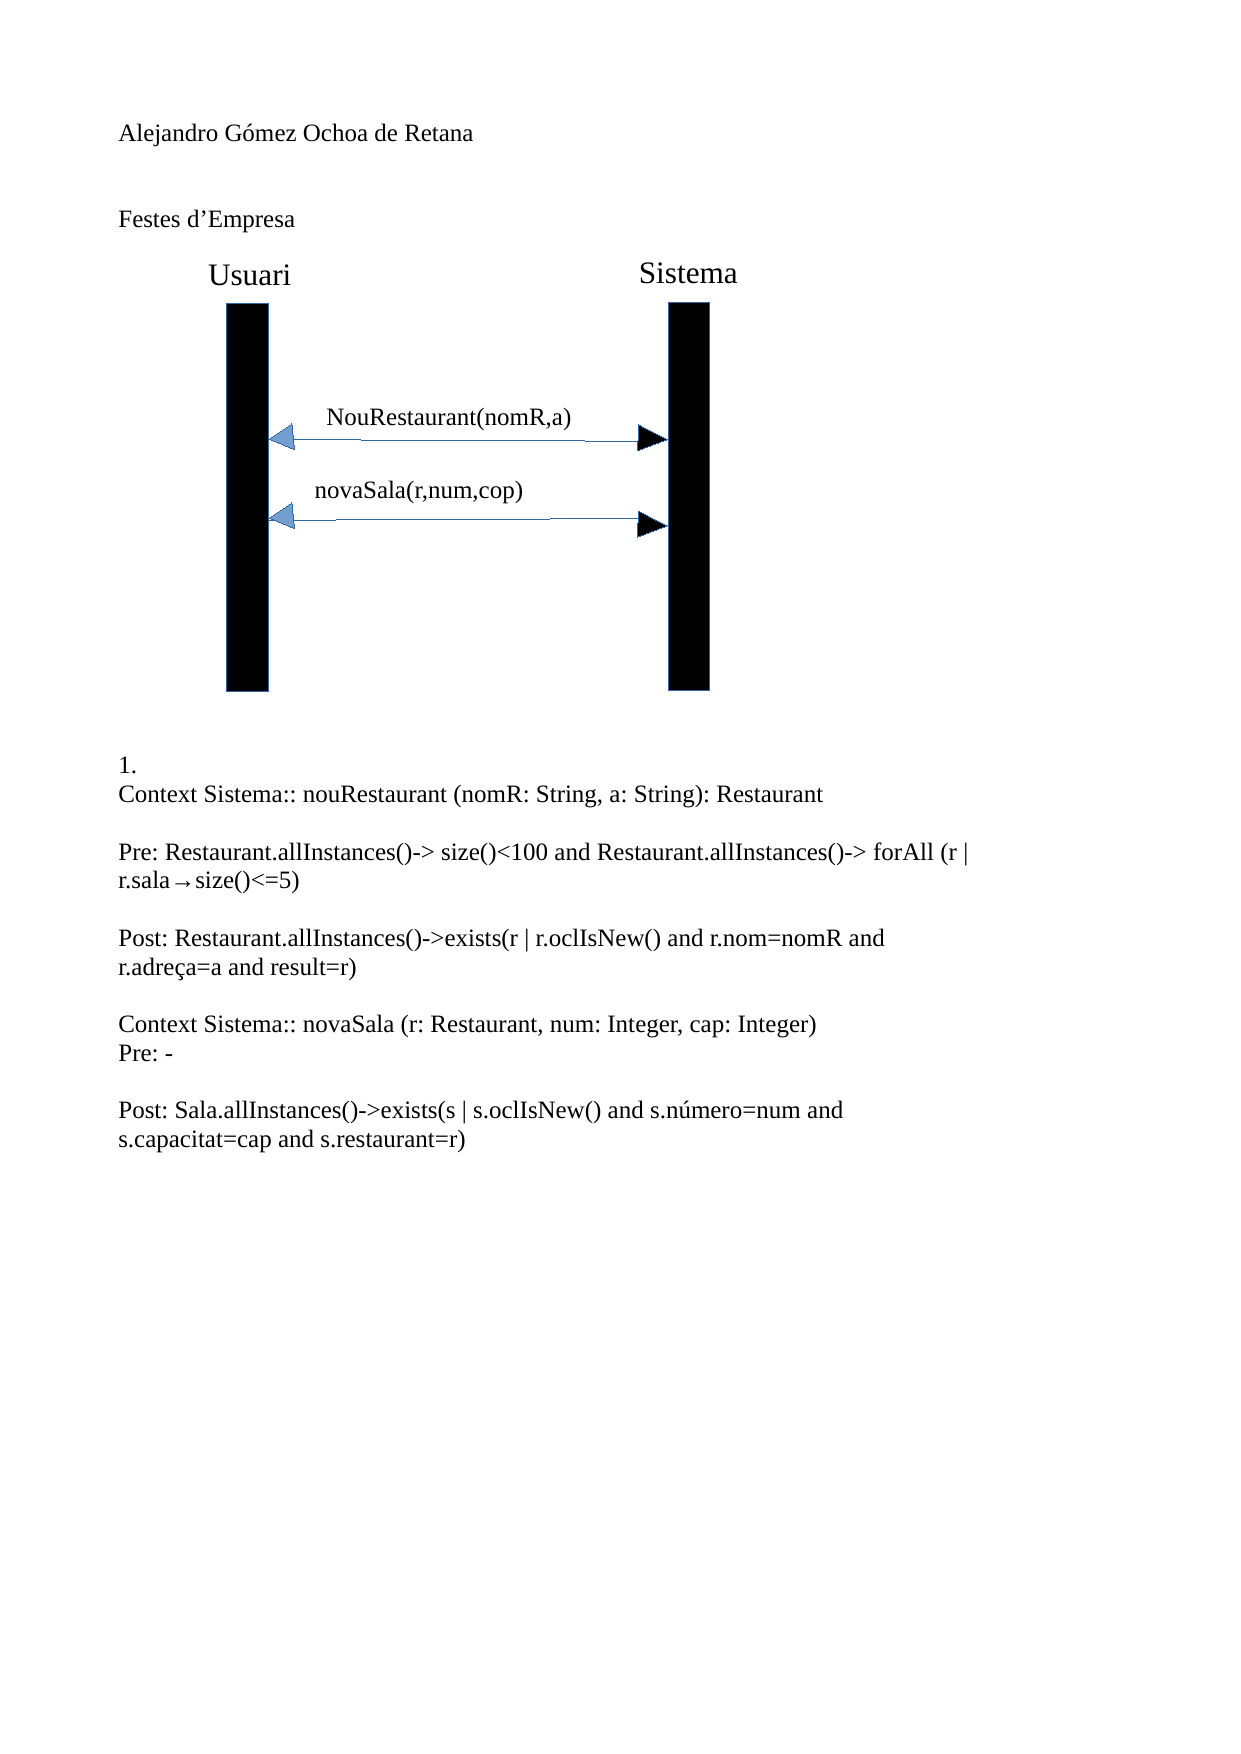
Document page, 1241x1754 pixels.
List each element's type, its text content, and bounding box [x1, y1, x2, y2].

text r.sala→size()<=5) [118, 866, 1122, 894]
text Pre: - [118, 1038, 1122, 1067]
text Post: Sala.allInstances()->exists(s | s.oclIsNew() and s.número=num and [118, 1096, 1122, 1124]
text Festes d’Empresa [118, 204, 1122, 233]
text Context Sistema:: novaSala (r: Restaurant, num: Integer, cap: Integer) [118, 1009, 1122, 1038]
text r.adreça=a and result=r) [118, 952, 1122, 981]
text Context Sistema:: nouRestaurant (nomR: String, a: String): Restaurant [118, 779, 1122, 808]
text Pre: Restaurant.allInstances()-> size()<100 and Restaurant.allInstances()-> forAll (r | [118, 837, 1122, 866]
text Alejandro Gómez Ochoa de Retana [118, 118, 1122, 147]
text 1. [118, 751, 1122, 779]
text s.capacitat=cap and s.restaurant=r) [118, 1124, 1122, 1153]
text Post: Restaurant.allInstances()->exists(r | r.oclIsNew() and r.nom=nomR and [118, 923, 1122, 952]
